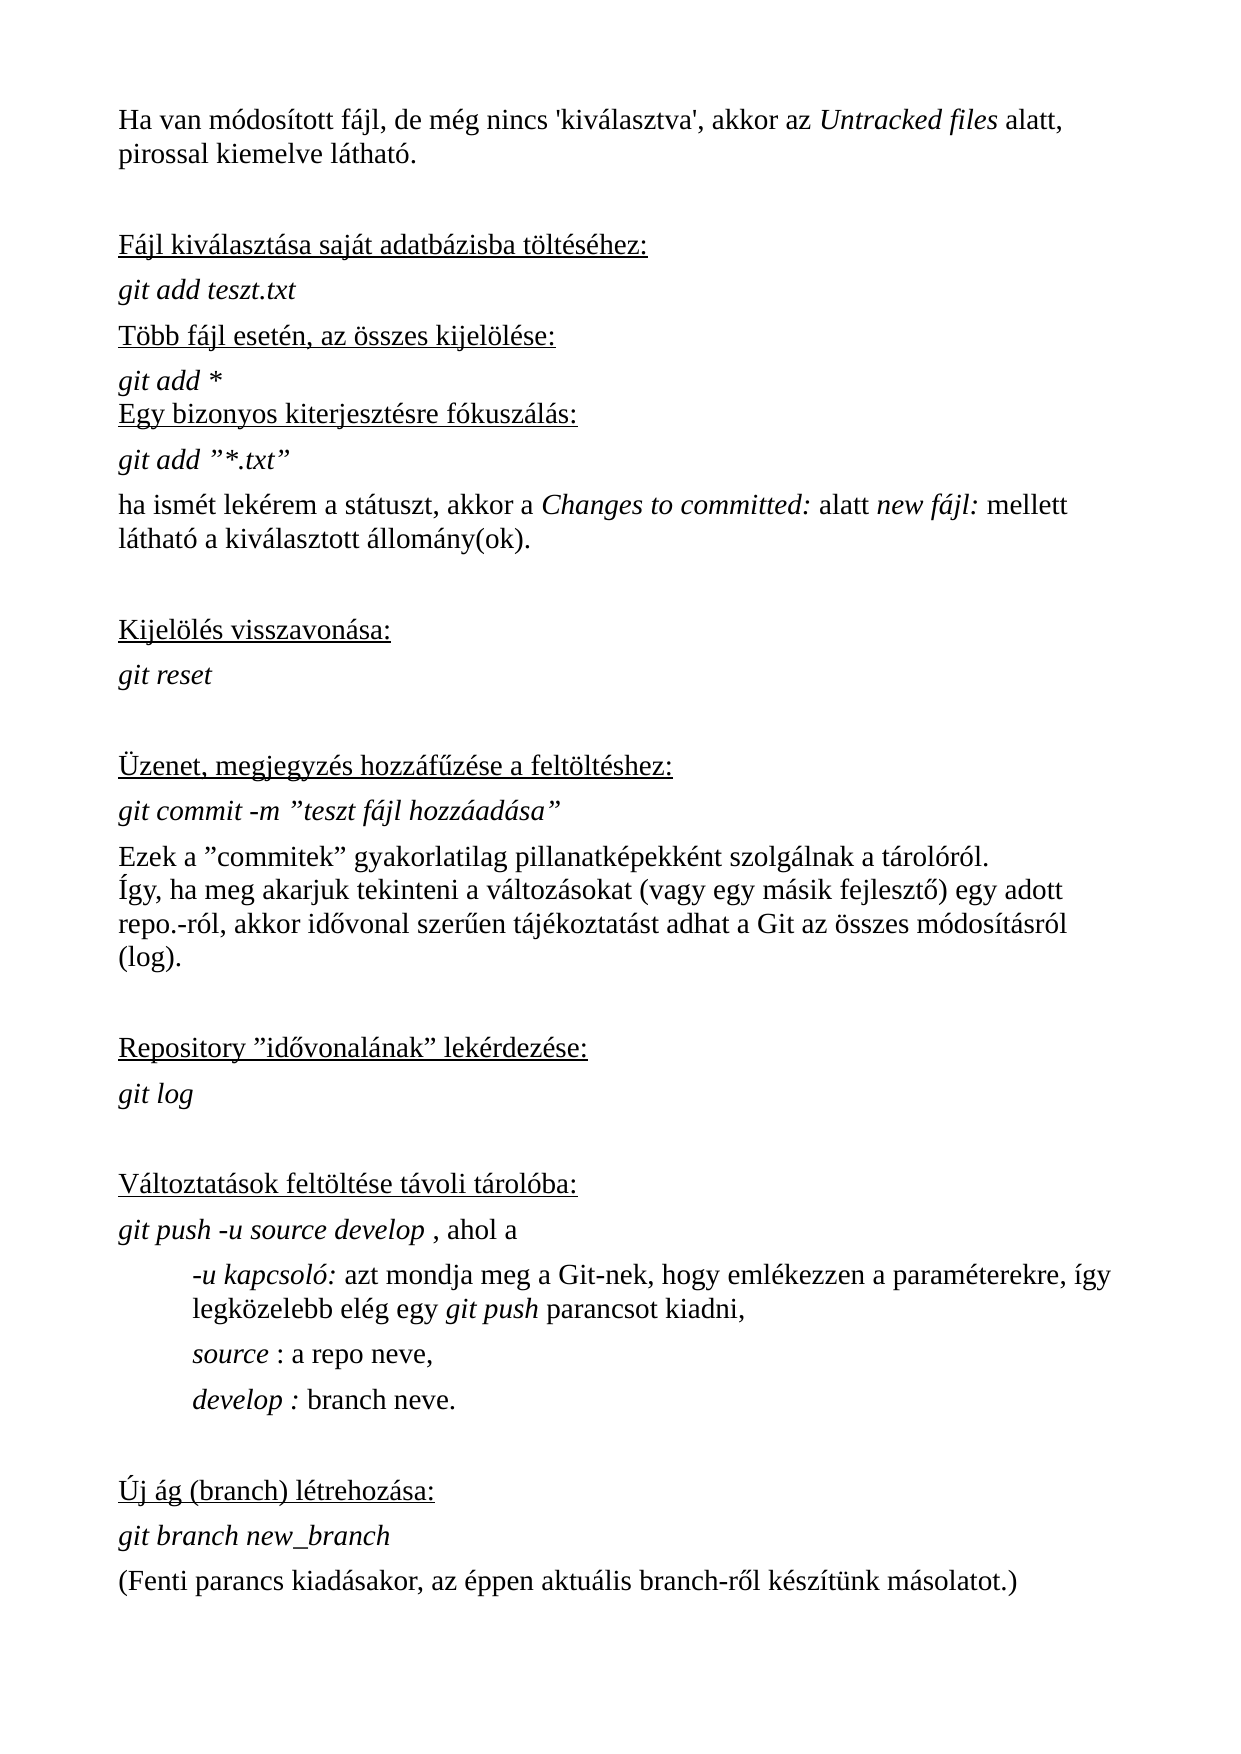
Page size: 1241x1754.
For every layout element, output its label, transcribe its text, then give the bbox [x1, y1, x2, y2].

text -u kapcsoló: azt mondja meg a Git-nek, hogy emlékezzen a paraméterekre, így legközelebb elég egy git push parancsot kiadni, [192, 1257, 1116, 1324]
text Repository ”idővonalának” lekérdezése: [118, 1030, 1116, 1064]
text git add teszt.txt [118, 272, 1116, 306]
text Kijelölés visszavonása: [118, 612, 1116, 645]
text Új ág (branch) létrehozása: [118, 1473, 1116, 1506]
text develop : branch neve. [192, 1382, 1116, 1415]
text Üzenet, megjegyzés hozzáfűzése a feltöltéshez: [118, 748, 1116, 782]
text Több fájl esetén, az összes kijelölése: [118, 318, 1116, 351]
text git log [118, 1076, 1116, 1109]
text Fájl kiválasztása saját adatbázisba töltéséhez: [118, 227, 1116, 260]
text git add * Egy bizonyos kiterjesztésre fókuszálás: [118, 363, 1116, 430]
text git push -u source develop , ahol a [118, 1212, 1116, 1246]
text git reset [118, 657, 1116, 691]
text git branch new_branch [118, 1518, 1116, 1552]
text git add ”*.txt” [118, 442, 1116, 476]
text git commit -m ”teszt fájl hozzáadása” [118, 793, 1116, 827]
text ha ismét lekérem a státuszt, akkor a Changes to committed: alatt new fájl: mellett látható a kiválasztott állomány(ok). [118, 487, 1116, 554]
text source : a repo neve, [192, 1336, 1116, 1370]
text Változtatások feltöltése távoli tárolóba: [118, 1167, 1116, 1200]
text (Fenti parancs kiadásakor, az éppen aktuális branch-ről készítünk másolatot.) [118, 1563, 1116, 1597]
text Ha van módosított fájl, de még nincs 'kiválasztva', akkor az Untracked files alatt, pirossal kiemelve látható. [118, 102, 1116, 169]
text Ezek a ”commitek” gyakorlatilag pillanatképekként szolgálnak a tárolóról. Így, ha meg akarjuk tekinteni a változásokat (vagy egy másik fejlesztő) egy adott repo.-ról, akkor idővonal szerűen tájékoztatást adhat a Git az összes módosításról (log). [118, 839, 1116, 973]
